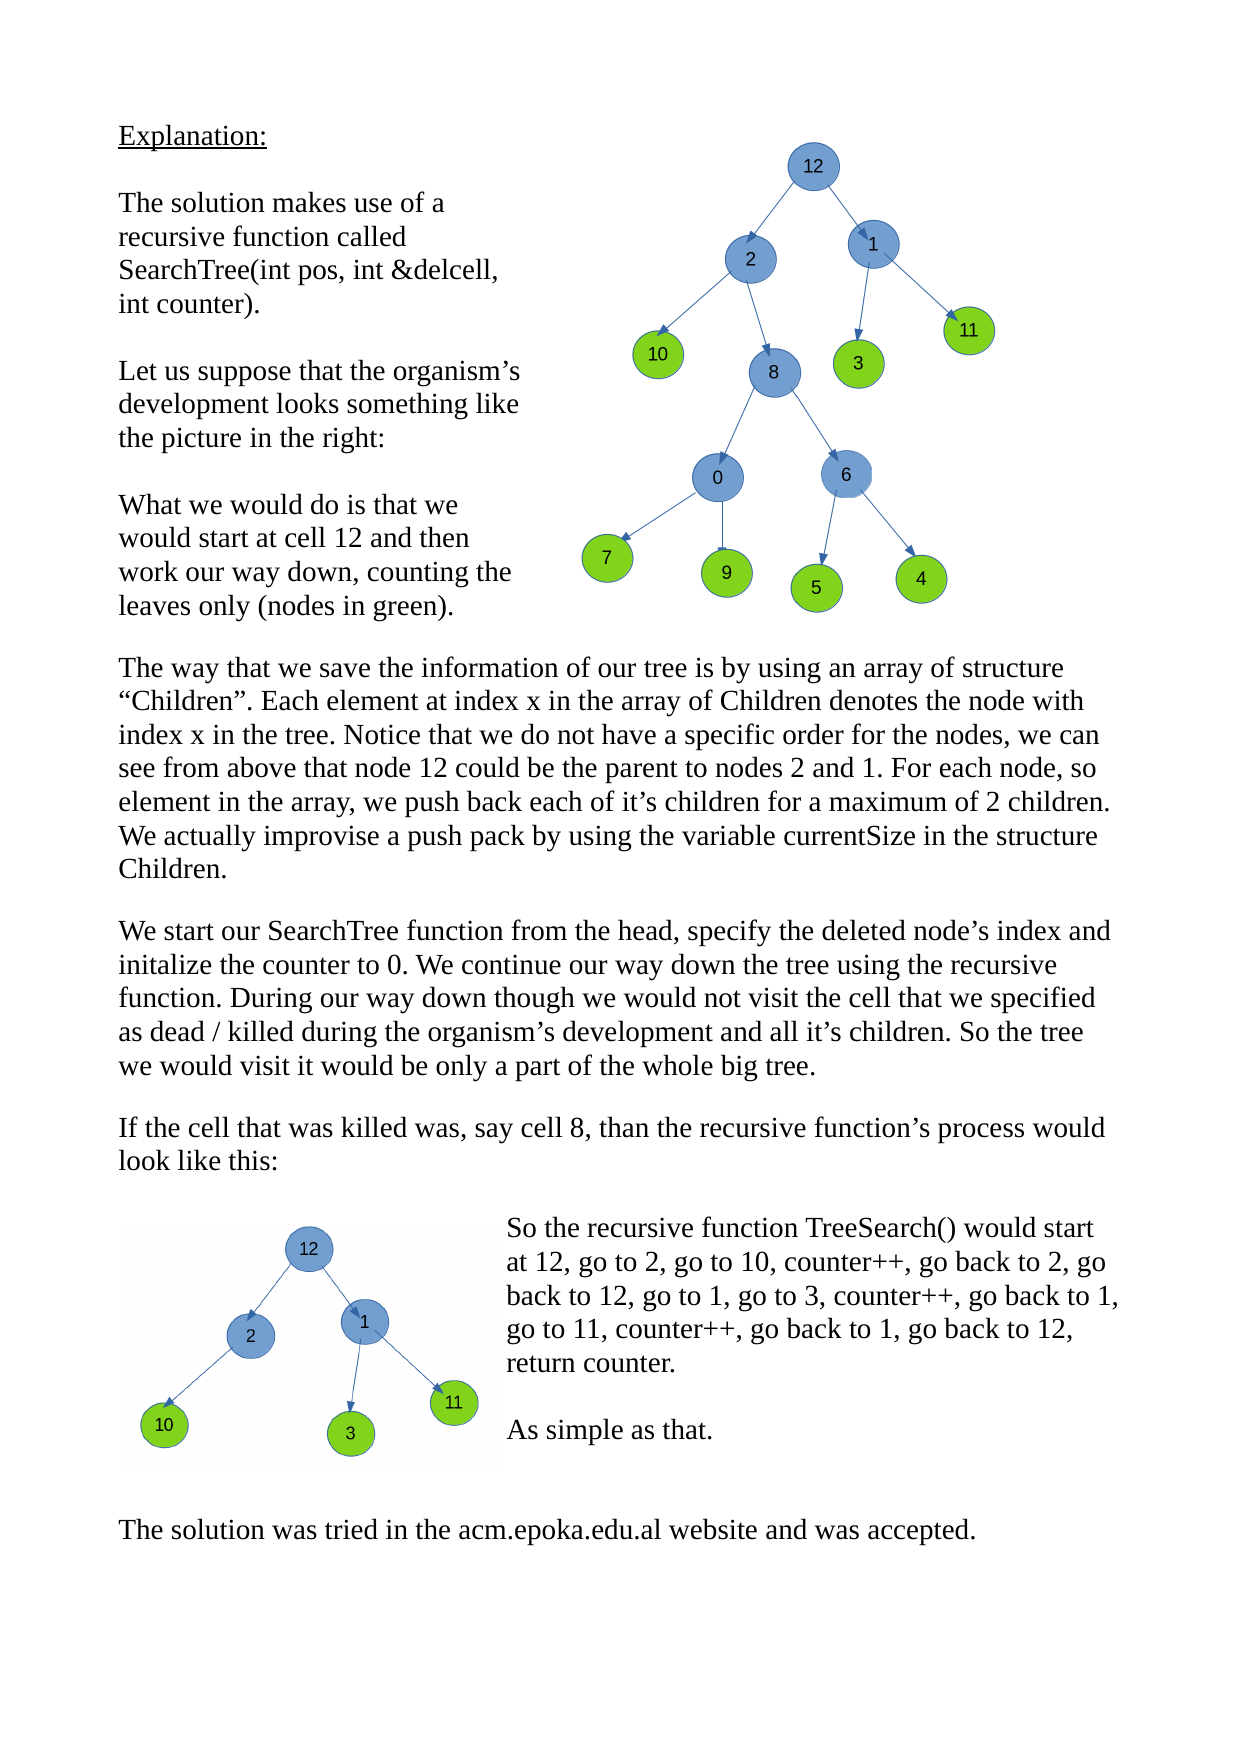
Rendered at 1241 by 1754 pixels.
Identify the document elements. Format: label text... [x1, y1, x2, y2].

text The solution makes use of a recursive function called [118, 185, 526, 252]
text As simple as that. [507, 1378, 1122, 1445]
text What we would do is that we would start at cell 12 and then work our way down, counting the leaves only (nodes in green). [118, 487, 526, 621]
picture [526, 130, 1067, 637]
text The solution was tried in the acm.epoka.edu.al website and was accepted. [118, 1512, 1122, 1546]
text The way that we save the information of our tree is by using an array of structure “Children”. Each element at index x in the array of Children denotes the node with index x in the tree. Notice that we do not have a specific order for the nodes, we can see from above that node 12 could be the parent to nodes 2 and 1. For each node, so element in the array, we push back each of it’s children for a maximum of 2 children. We actually improvise a push pack by using the variable currentSize in the structure Children. [118, 650, 1122, 885]
text Let us suppose that the organism’s development looks something like the picture in the right: [118, 353, 526, 453]
text [1067, 185, 1122, 252]
text [1067, 252, 1122, 319]
text If the cell that was killed was, say cell 8, than the recursive function’s process would look like this: [118, 1110, 1122, 1177]
picture [115, 1220, 507, 1469]
text SearchTree(int pos, int &delcell, int counter). [118, 252, 526, 319]
text [1067, 487, 1122, 621]
text We start our SearchTree function from the head, specify the deleted node’s index and initalize the counter to 0. We continue our way down the tree using the recursive function. During our way down though we would not visit the cell that we specified as dead / killed during the organism’s development and all it’s children. So the tree we would visit it would be only a part of the whole big tree. [118, 913, 1122, 1081]
text [1067, 353, 1122, 453]
text So the recursive function TreeSearch() would start at 12, go to 2, go to 10, counter++, go back to 2, go back to 12, go to 1, go to 3, counter++, go back to 1, go to 11, counter++, go back to 1, go back to 12, return counter. [118, 1211, 1122, 1378]
text Explanation: [118, 118, 1122, 152]
